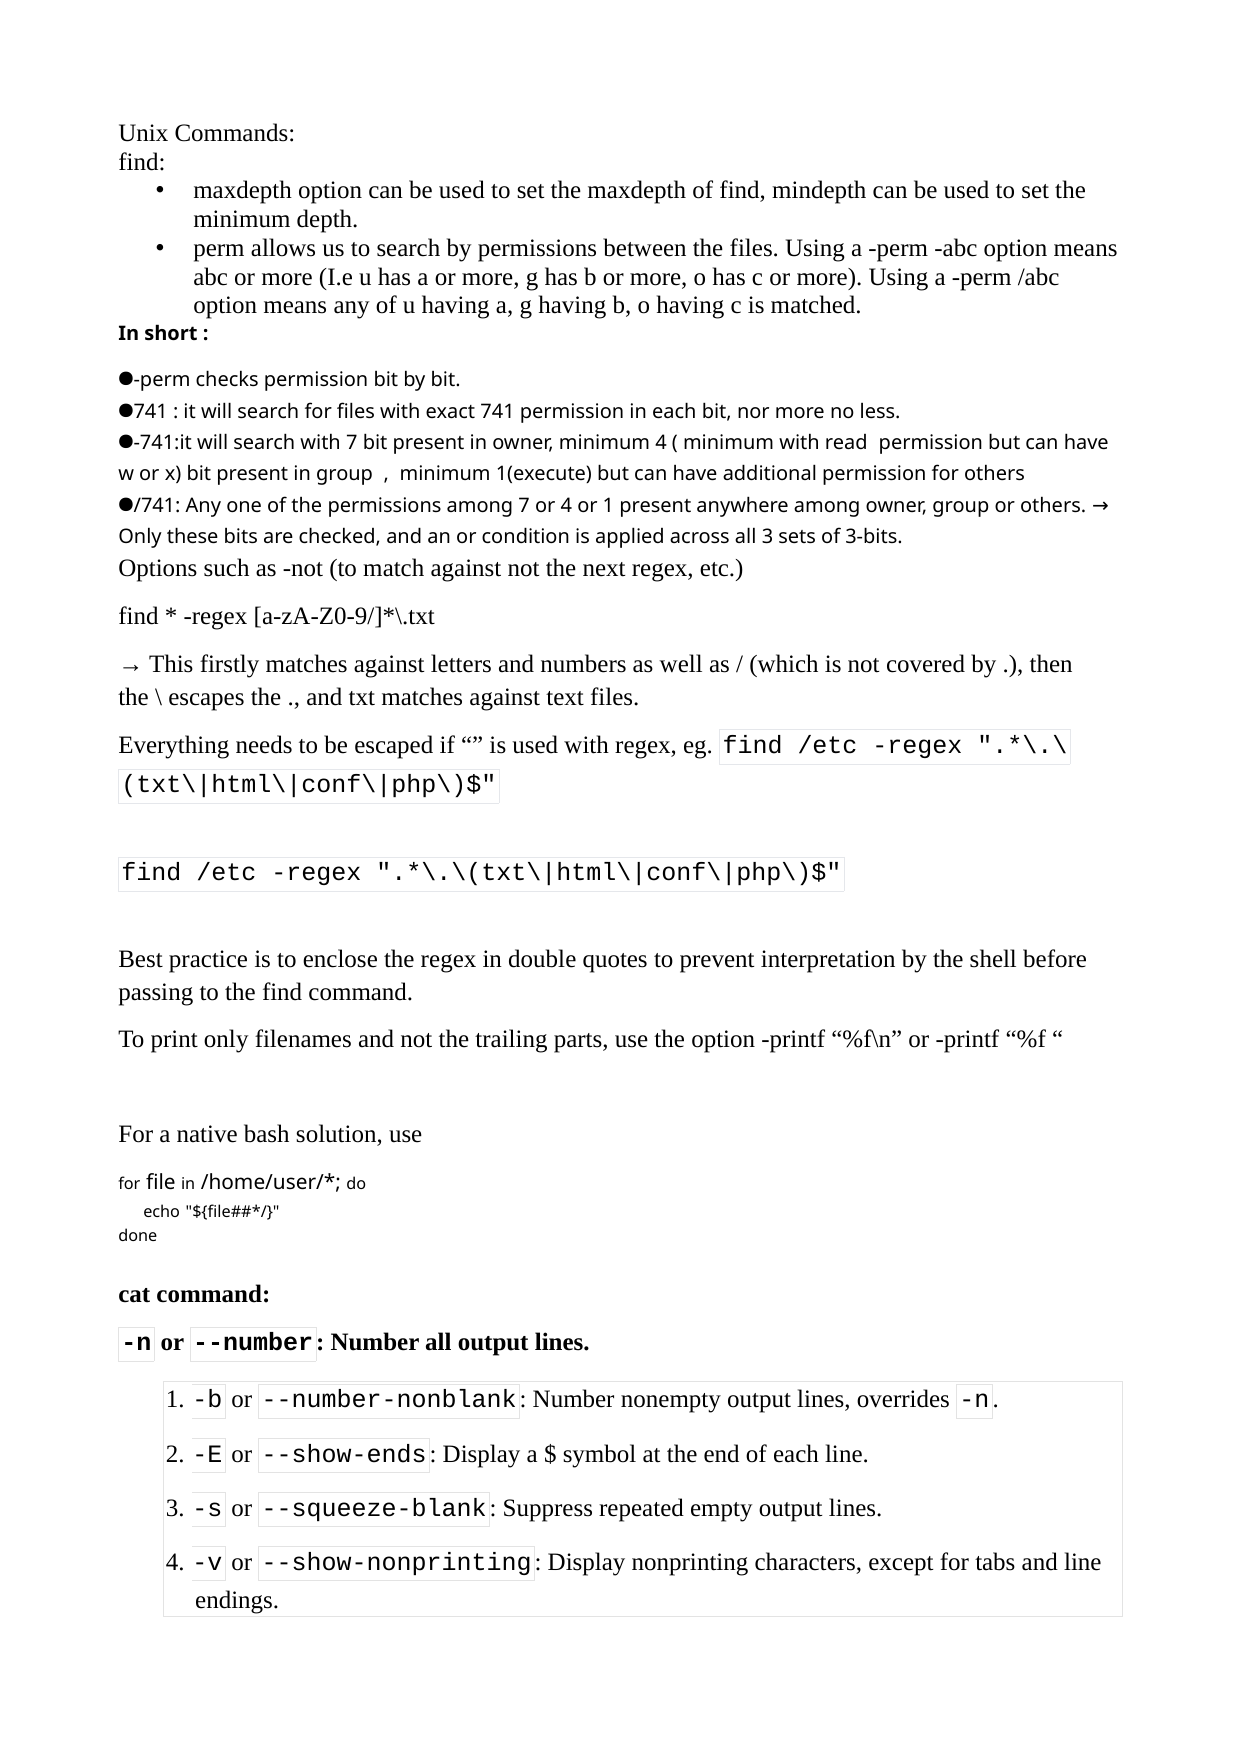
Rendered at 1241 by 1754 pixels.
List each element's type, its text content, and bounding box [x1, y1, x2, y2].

text Everything needs to be escaped if “” is used with regex, eg. find /etc -regex ".*\.\(txt\|html\|conf\|php\)$" [118, 729, 1122, 803]
list -perm checks permission bit by bit. [118, 365, 1122, 393]
text find: [118, 147, 1122, 176]
text In short : [118, 319, 1122, 347]
text find /etc -regex ".*\.\(txt\|html\|conf\|php\)$" [118, 823, 1122, 891]
text Unix Commands: [118, 118, 1122, 147]
list maxdepth option can be used to set the maxdepth of find, mindepth can be used to set the minimum depth. [156, 176, 1122, 233]
list -b or --number-nonblank: Number nonempty output lines, overrides -n. [164, 1382, 1122, 1418]
list -v or --show-nonprinting: Display nonprinting characters, except for tabs and line endings. [164, 1543, 1122, 1616]
text Best practice is to enclose the regex in double quotes to prevent interpretation by the shell before passing to the find command. [118, 911, 1122, 1006]
list -741:it will search with 7 bit present in owner, minimum 4 ( minimum with read permission but can have w or x) bit present in group , minimum 1(execute) but can have additional permission for others [118, 428, 1122, 487]
list -E or --show-ends: Display a $ symbol at the end of each line. [164, 1435, 1122, 1472]
text -n [119, 1328, 154, 1361]
text Options such as -not (to match against not the next regex, etc.) [118, 553, 1122, 582]
list /741: Any one of the permissions among 7 or 4 or 1 present anywhere among owner, group or others. → Only these bits are checked, and an or condition is applied across all 3 sets of 3-bits. [118, 491, 1122, 549]
text → This firstly matches against letters and numbers as well as / (which is not covered by .), then the \ escapes the ., and txt matches against text files. [118, 649, 1122, 710]
list perm allows us to search by permissions between the files. Using a -perm -abc option means abc or more (I.e u has a or more, g has b or more, o has c or more). Using a -perm /abc option means any of u having a, g having b, o having c is matched. [156, 233, 1122, 319]
list 741 : it will search for files with exact 741 permission in each bit, nor more no less. [118, 397, 1122, 424]
list -s or --squeeze-blank: Suppress repeated empty output lines. [164, 1489, 1122, 1527]
text done [118, 1224, 1122, 1246]
text for file in /home/user/*; do [118, 1167, 1122, 1196]
text cat command: [118, 1246, 1122, 1308]
text or [155, 1327, 190, 1361]
text find * -regex [a-zA-Z0-9/]*\.txt [118, 601, 1122, 630]
text --number [191, 1328, 316, 1361]
text For a native bash solution, use [118, 1119, 1122, 1148]
text To print only filenames and not the trailing parts, use the option -printf “%f\n” or -printf “%f “ [118, 1024, 1122, 1053]
text : Number all output lines. [317, 1327, 1122, 1361]
text echo "${file##*/}" [118, 1196, 1122, 1224]
